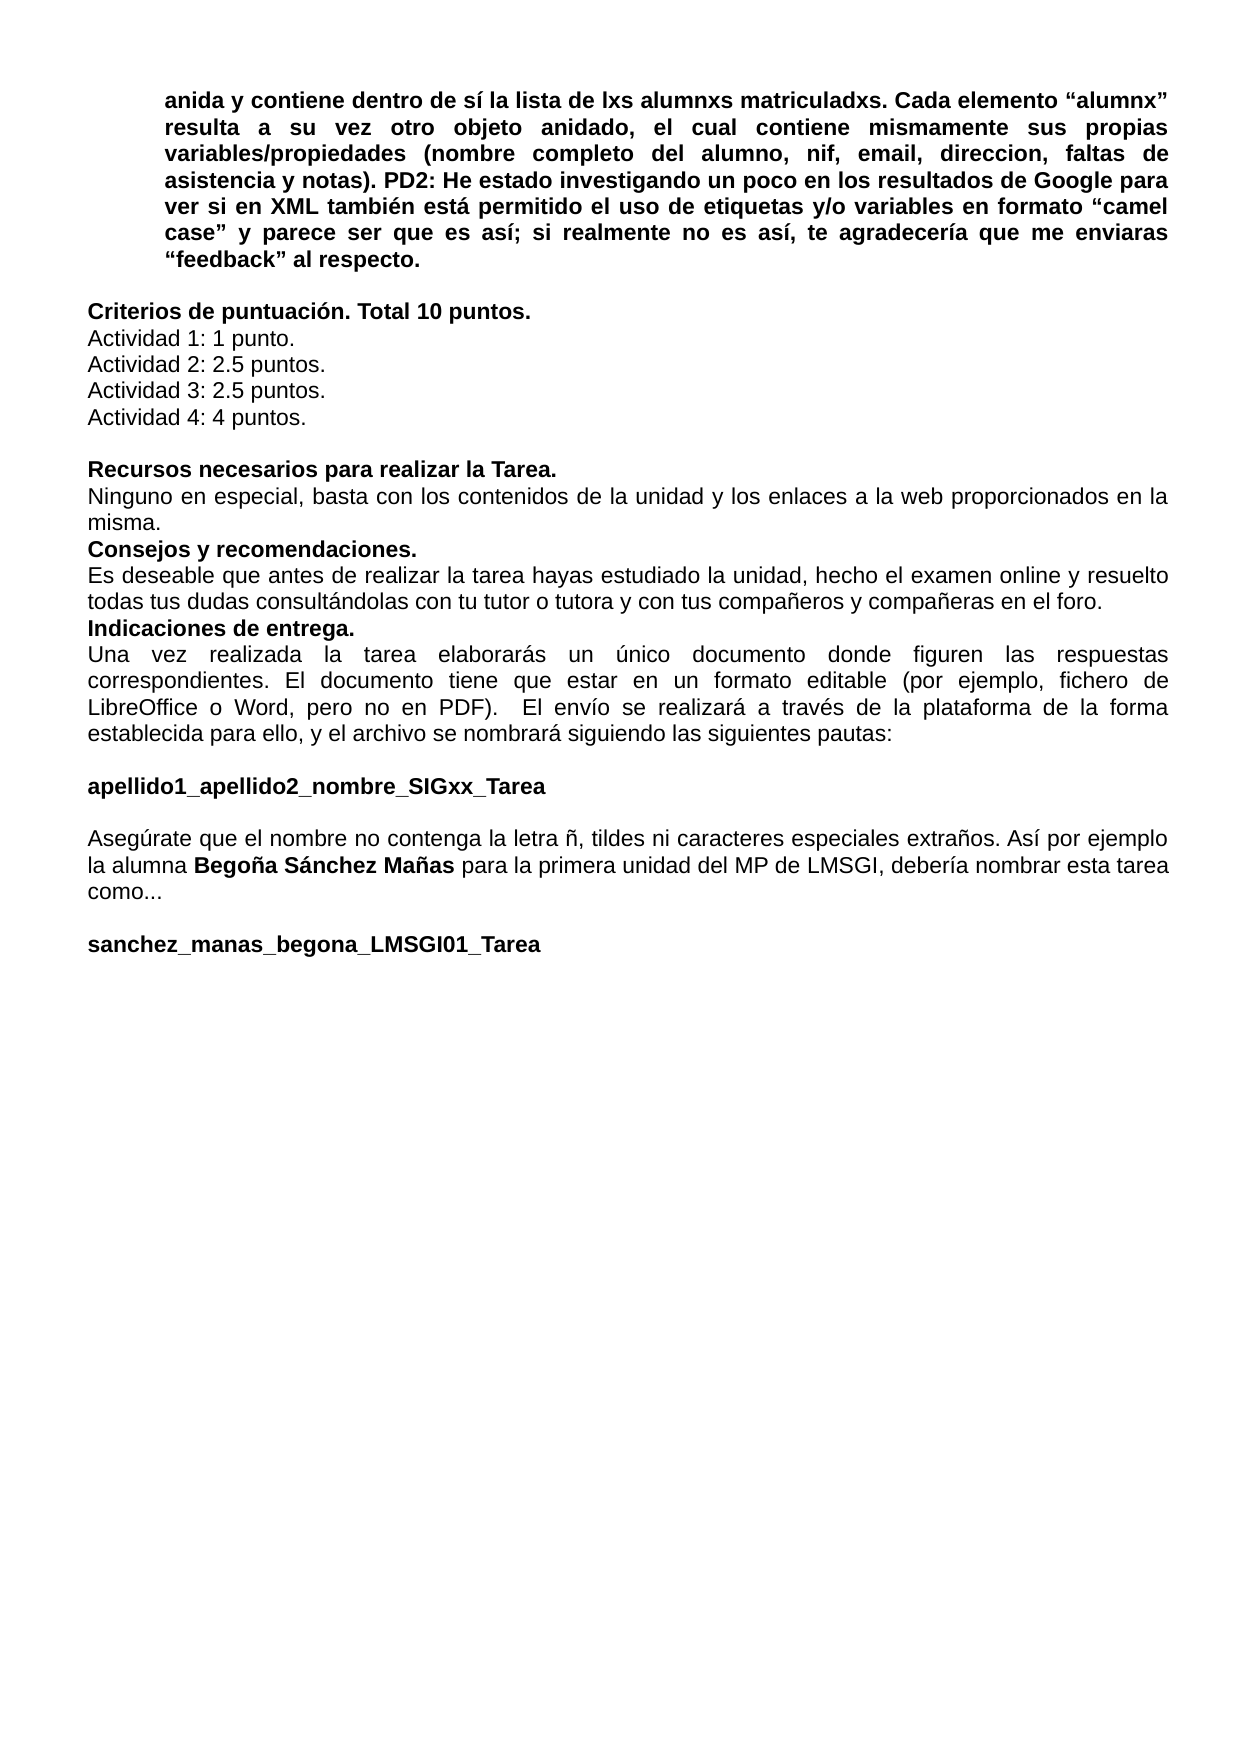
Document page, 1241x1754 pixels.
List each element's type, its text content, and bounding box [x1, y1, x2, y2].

text Actividad 3: 2.5 puntos. [87, 377, 1170, 404]
text anida y contiene dentro de sí la lista de lxs alumnxs matriculadxs. Cada elemento “alumnx” resulta a su vez otro objeto anidado, el cual contiene mismamente sus propias variables/propiedades (nombre completo del alumno, nif, email, direccion, faltas de asistencia y notas). PD2: He estado investigando un poco en los resultados de Google para ver si en XML también está permitido el uso de etiquetas y/o variables en formato “camel case” y parece ser que es así; si realmente no es así, te agradecería que me enviaras “feedback” al respecto. [164, 87, 1170, 272]
text Asegúrate que el nombre no contenga la letra ñ, tildes ni caracteres especiales extraños. Así por ejemplo la alumna Begoña Sánchez Mañas para la primera unidad del MP de LMSGI, debería nombrar esta tarea como... [87, 825, 1170, 904]
text Recursos necesarios para realizar la Tarea. [87, 456, 1170, 483]
text Actividad 2: 2.5 puntos. [87, 351, 1170, 377]
text Actividad 4: 4 puntos. [87, 404, 1170, 430]
text Es deseable que antes de realizar la tarea hayas estudiado la unidad, hecho el examen online y resuelto todas tus dudas consultándolas con tu tutor o tutora y con tus compañeros y compañeras en el foro. [87, 562, 1170, 614]
text sanchez_manas_begona_LMSGI01_Tarea [87, 931, 1170, 957]
text apellido1_apellido2_nombre_SIGxx_Tarea [87, 773, 1170, 799]
text Criterios de puntuación. Total 10 puntos. [87, 298, 1170, 325]
text Actividad 1: 1 punto. [87, 325, 1170, 351]
text Indicaciones de entrega. [87, 614, 1170, 641]
text Ninguno en especial, basta con los contenidos de la unidad y los enlaces a la web proporcionados en la misma. [87, 483, 1170, 536]
text Consejos y recomendaciones. [87, 536, 1170, 562]
text Una vez realizada la tarea elaborarás un único documento donde figuren las respuestas correspondientes. El documento tiene que estar en un formato editable (por ejemplo, fichero de LibreOffice o Word, pero no en PDF). El envío se realizará a través de la plataforma de la forma establecida para ello, y el archivo se nombrará siguiendo las siguientes pautas: [87, 641, 1170, 746]
